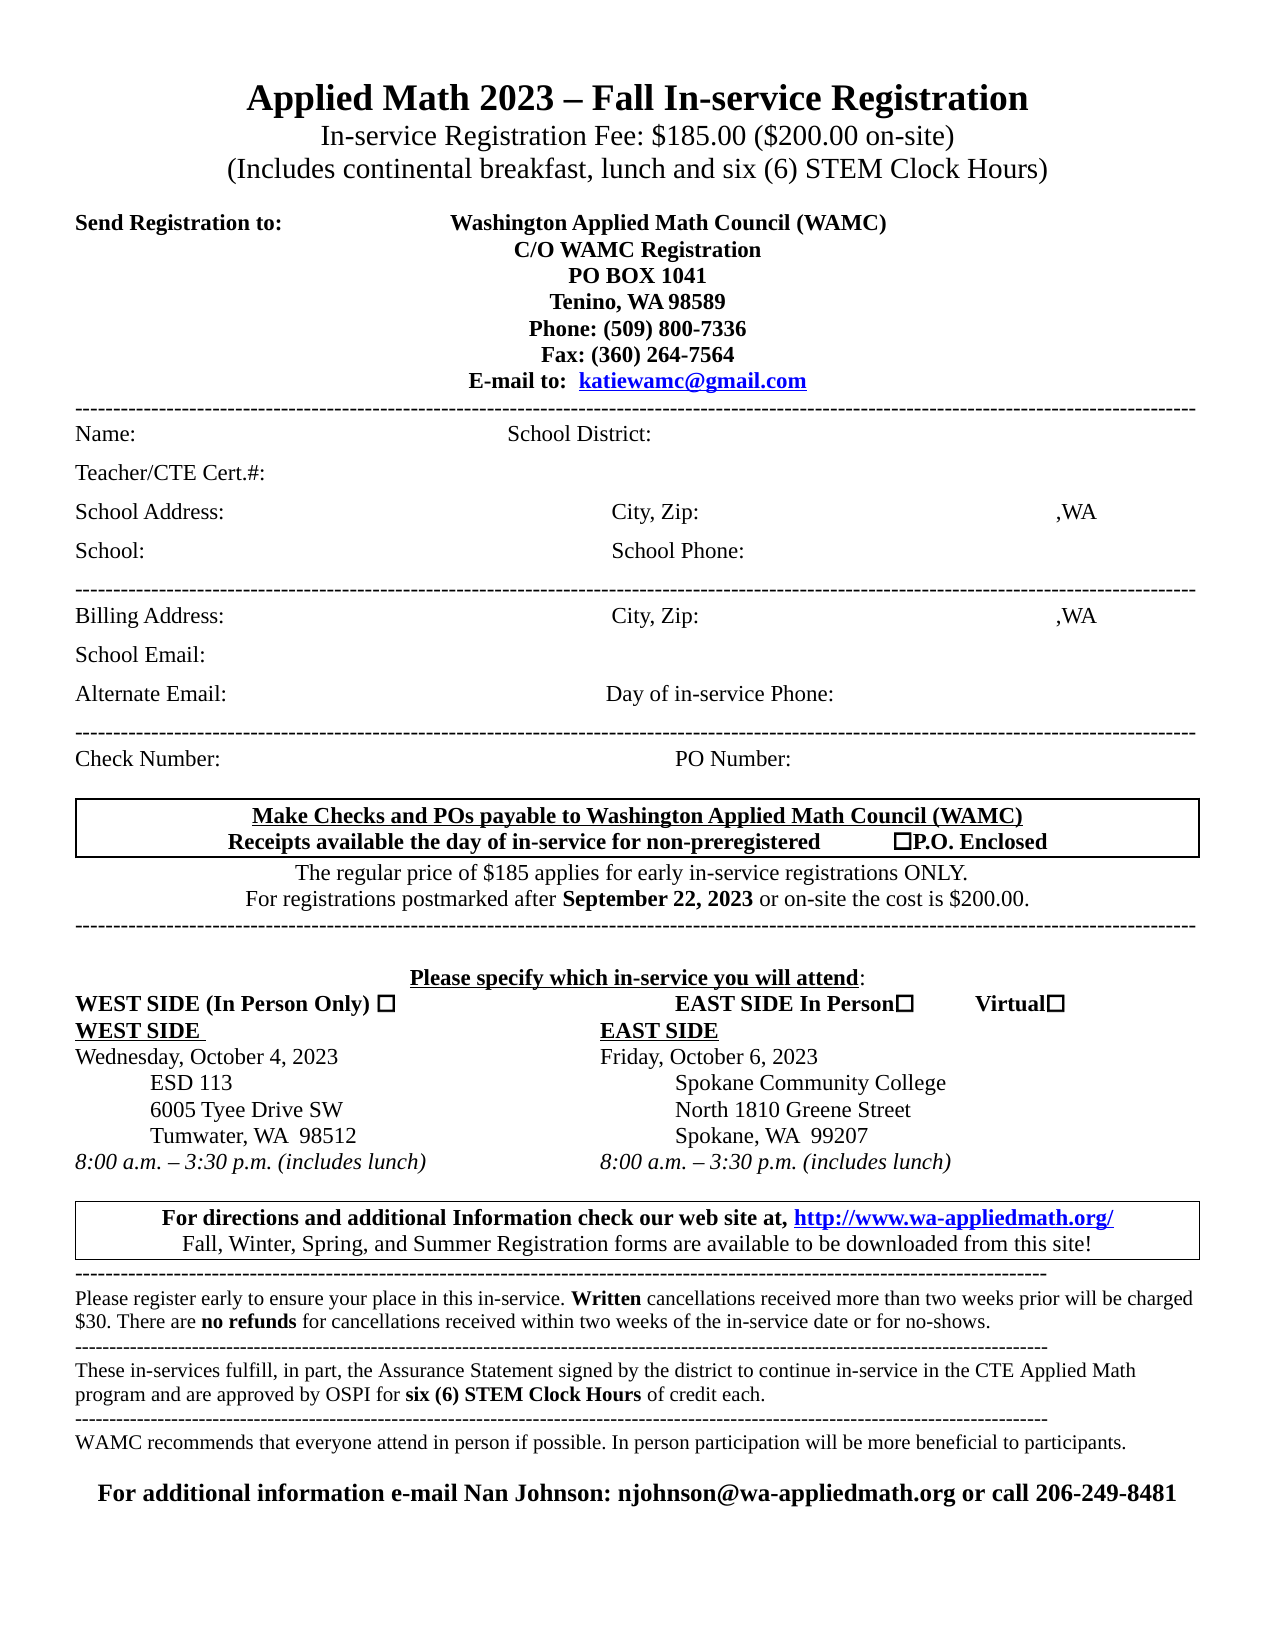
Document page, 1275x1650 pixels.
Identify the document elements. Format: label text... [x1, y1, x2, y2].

text (Includes continental breakfast, lunch and six (6) STEM Clock Hours) [75, 152, 1200, 185]
text Make Checks and POs payable to Washington Applied Math Council (WAMC) [77, 800, 1198, 824]
text ESD 113 Spokane Community College [75, 1069, 1200, 1096]
text Phone: (509) 800-7336 [75, 315, 1200, 341]
text Wednesday, October 4, 2023 Friday, October 6, 2023 [75, 1043, 1200, 1069]
subtitle In-service Registration Fee: $185.00 ($200.00 on-site) [75, 118, 1200, 152]
text School: School Phone: [75, 537, 1200, 563]
text The regular price of $185 applies for early in-service registrations ONLY. [75, 858, 1200, 885]
text Tenino, WA 98589 [75, 288, 1200, 315]
text Fall, Winter, Spring, and Summer Registration forms are available to be downloaded from this site! [76, 1227, 1199, 1259]
text E-mail to: katiewamc@gmail.com [75, 367, 1200, 394]
text Alternate Email: Day of in-service Phone: [75, 679, 1200, 706]
text C/O WAMC Registration [75, 236, 1200, 262]
text School Address: City, Zip: ,WA [75, 498, 1200, 524]
text WAMC recommends that everyone attend in person if possible. In person participation will be more beneficial to participants. [75, 1430, 1200, 1454]
text For registrations postmarked after September 22, 2023 or on-site the cost is $200.00. [75, 885, 1200, 911]
text Please specify which in-service you will attend: [75, 964, 1200, 990]
text 6005 Tyee Drive SW North 1810 Greene Street [75, 1096, 1200, 1122]
text Check Number: PO Number: [75, 745, 1200, 771]
text Please register early to ensure your place in this in-service. Written cancellations received more than two weeks prior will be charged $30. There are no refunds for cancellations received within two weeks of the in-service date or for no-shows. [75, 1285, 1200, 1333]
text WEST SIDE EAST SIDE [75, 1017, 1200, 1043]
subtitle Applied Math 2023 – Fall In-service Registration [75, 75, 1200, 118]
text Billing Address: City, Zip: ,WA [75, 602, 1200, 628]
text Teacher/CTE Cert.#: [75, 459, 1200, 485]
text Send Registration to: Washington Applied Math Council (WAMC) [75, 209, 1200, 236]
text WEST SIDE (In Person Only)  EAST SIDE In Person Virtual [75, 990, 1200, 1017]
text Receipts available the day of in-service for non-preregistered P.O. Enclosed [77, 824, 1198, 856]
text School Email: [75, 641, 1200, 667]
text Tumwater, WA 98512 Spokane, WA 99207 [75, 1122, 1200, 1148]
text 8:00 a.m. – 3:30 p.m. (includes lunch) 8:00 a.m. – 3:30 p.m. (includes lunch) [75, 1148, 1200, 1175]
text Name: School District: [75, 420, 1200, 446]
text For directions and additional Information check our web site at, http://www.wa-appliedmath.org/ [76, 1202, 1199, 1227]
text These in-services fulfill, in part, the Assurance Statement signed by the district to continue in-service in the CTE Applied Math program and are approved by OSPI for six (6) STEM Clock Hours of credit each. [75, 1358, 1200, 1406]
text For additional information e-mail Nan Johnson: njohnson@wa-appliedmath.org or call 206-249-8481 [75, 1478, 1200, 1507]
text Fax: (360) 264-7564 [75, 341, 1200, 367]
text PO BOX 1041 [75, 262, 1200, 288]
